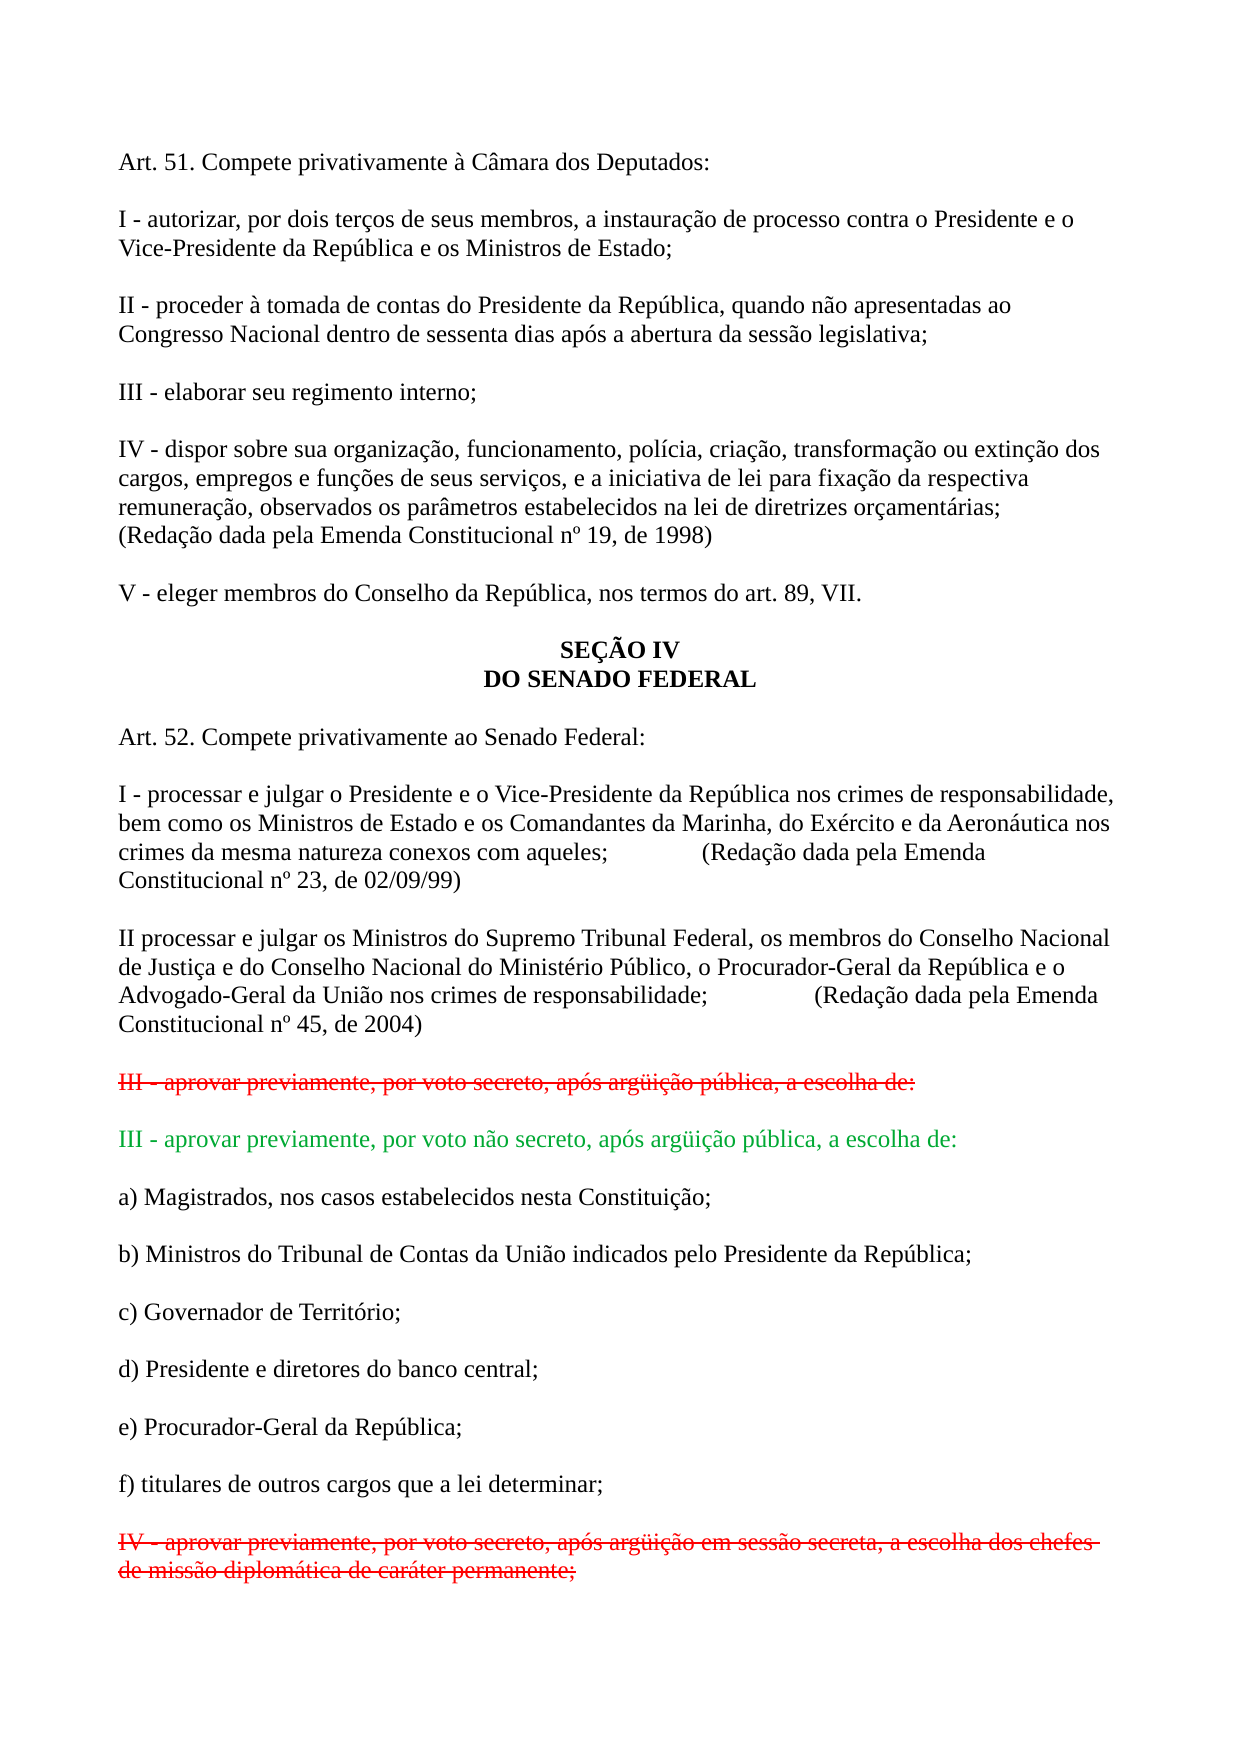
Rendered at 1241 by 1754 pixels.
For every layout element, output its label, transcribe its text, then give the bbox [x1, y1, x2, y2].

text Art. 52. Compete privativamente ao Senado Federal: [118, 722, 1122, 751]
text II processar e julgar os Ministros do Supremo Tribunal Federal, os membros do Conselho Nacional de Justiça e do Conselho Nacional do Ministério Público, o Procurador-Geral da República e o Advogado-Geral da União nos crimes de responsabilidade; (Redação dada pela Emenda Constitucional nº 45, de 2004) [118, 923, 1122, 1038]
text a) Magistrados, nos casos estabelecidos nesta Constituição; [118, 1182, 1122, 1211]
text b) Ministros do Tribunal de Contas da União indicados pelo Presidente da República; [118, 1239, 1122, 1268]
text V - eleger membros do Conselho da República, nos termos do art. 89, VII. [118, 578, 1122, 607]
text SEÇÃO IV [118, 636, 1122, 664]
text III - aprovar previamente, por voto secreto, após argüição pública, a escolha de: [118, 1067, 1122, 1096]
text I - processar e julgar o Presidente e o Vice-Presidente da República nos crimes de responsabilidade, bem como os Ministros de Estado e os Comandantes da Marinha, do Exército e da Aeronáutica nos crimes da mesma natureza conexos com aqueles; (Redação dada pela Emenda Constitucional nº 23, de 02/09/99) [118, 779, 1122, 894]
text IV - dispor sobre sua organização, funcionamento, polícia, criação, transformação ou extinção dos cargos, empregos e funções de seus serviços, e a iniciativa de lei para fixação da respectiva remuneração, observados os parâmetros estabelecidos na lei de diretrizes orçamentárias; (Redação dada pela Emenda Constitucional nº 19, de 1998) [118, 434, 1122, 549]
text Art. 51. Compete privativamente à Câmara dos Deputados: [118, 147, 1122, 176]
text III - aprovar previamente, por voto não secreto, após argüição pública, a escolha de: [118, 1124, 1122, 1153]
text e) Procurador-Geral da República; [118, 1412, 1122, 1441]
text c) Governador de Território; [118, 1297, 1122, 1326]
text IV - aprovar previamente, por voto secreto, após argüição em sessão secreta, a escolha dos chefes de missão diplomática de caráter permanente; [118, 1527, 1122, 1584]
text II - proceder à tomada de contas do Presidente da República, quando não apresentadas ao Congresso Nacional dentro de sessenta dias após a abertura da sessão legislativa; [118, 291, 1122, 348]
text III - elaborar seu regimento interno; [118, 377, 1122, 406]
text DO SENADO FEDERAL [118, 664, 1122, 693]
text d) Presidente e diretores do banco central; [118, 1354, 1122, 1383]
text f) titulares de outros cargos que a lei determinar; [118, 1469, 1122, 1498]
text I - autorizar, por dois terços de seus membros, a instauração de processo contra o Presidente e o Vice-Presidente da República e os Ministros de Estado; [118, 204, 1122, 262]
